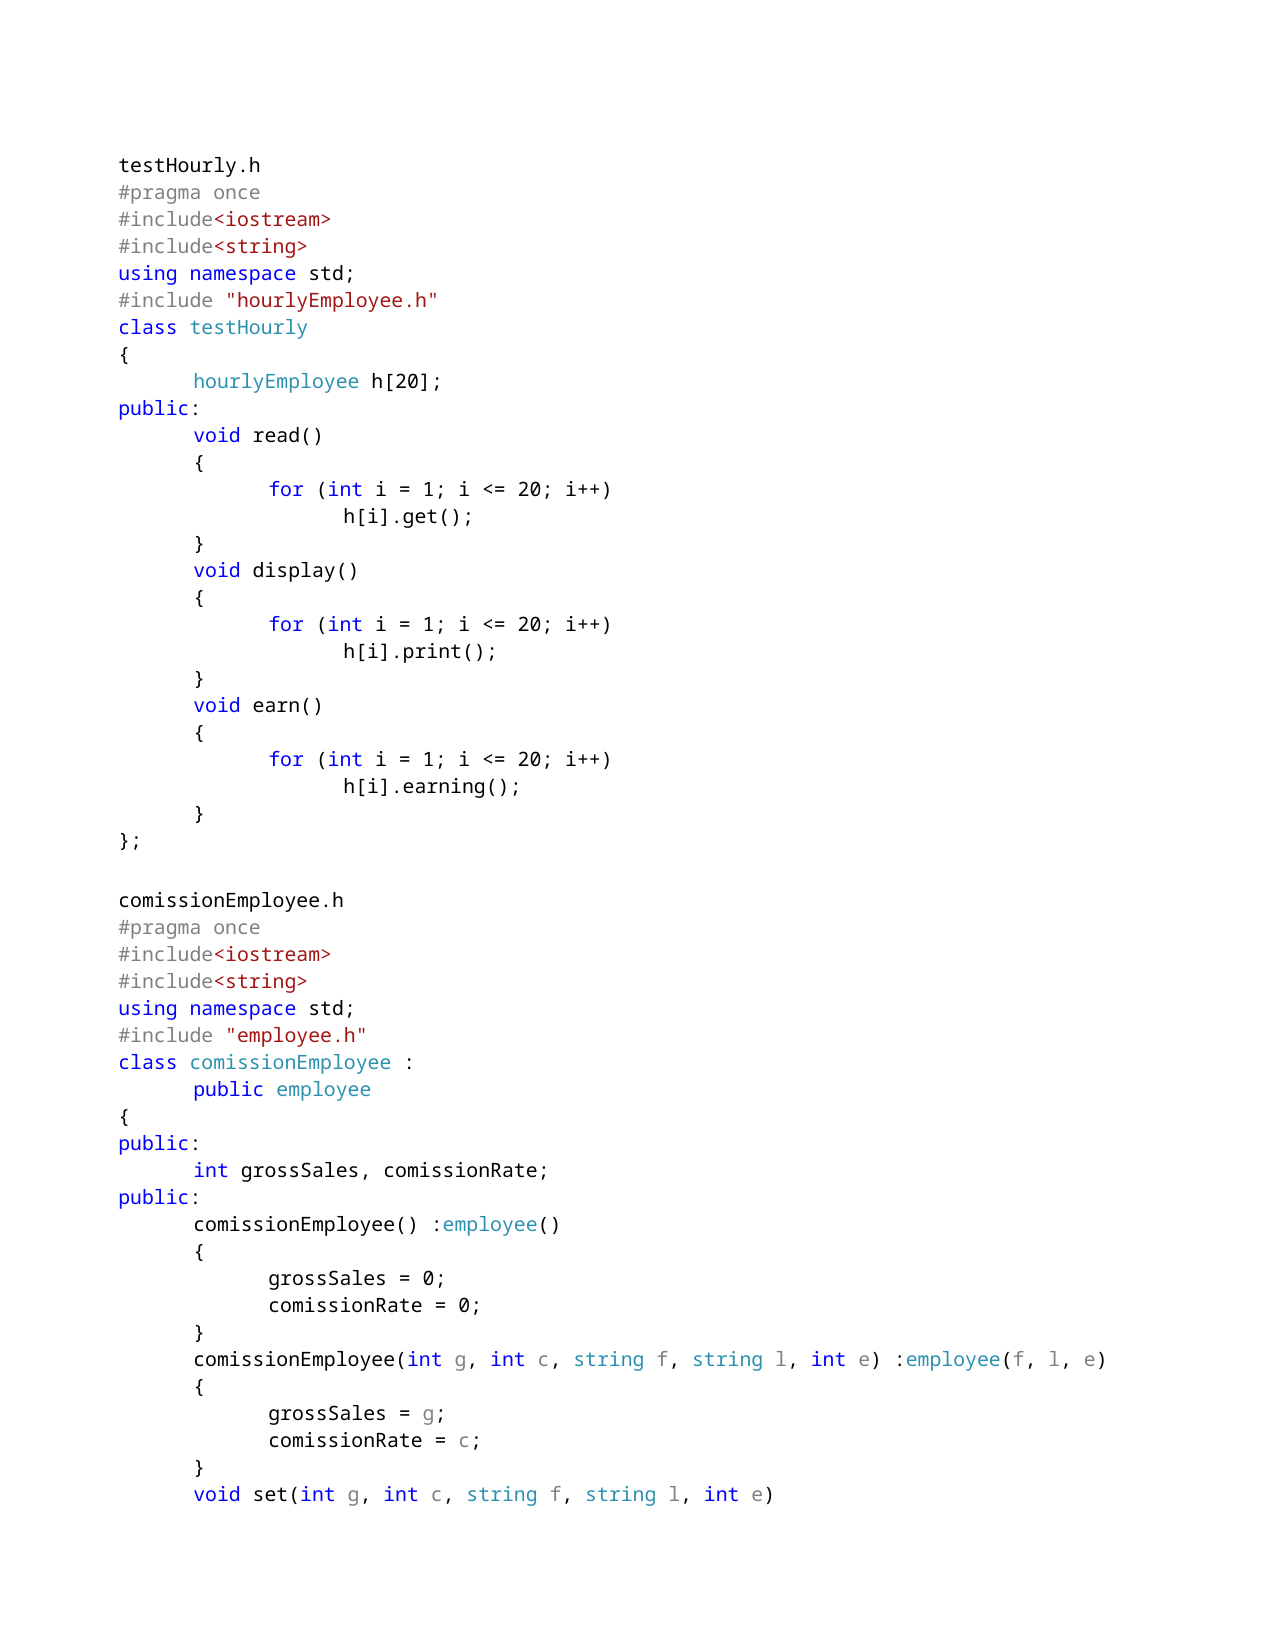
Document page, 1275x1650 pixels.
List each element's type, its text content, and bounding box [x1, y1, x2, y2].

text }; [118, 826, 1157, 853]
text for (int i = 1; i <= 20; i++) [118, 610, 1157, 637]
text comissionEmployee(int g, int c, string f, string l, int e) :employee(f, l, e) [118, 1345, 1157, 1372]
text public: [118, 1129, 1157, 1156]
text public employee [118, 1076, 1157, 1102]
text #include<iostream> [118, 206, 1157, 233]
text testHourly.h [118, 152, 1157, 179]
text } [118, 799, 1157, 826]
text #pragma once [118, 179, 1157, 206]
text #include "employee.h" [118, 1022, 1157, 1048]
text #include<iostream> [118, 941, 1157, 968]
text grossSales = 0; [118, 1264, 1157, 1291]
text comissionEmployee.h [118, 887, 1157, 914]
text public: [118, 1183, 1157, 1210]
text void read() [118, 421, 1157, 448]
text #include<string> [118, 968, 1157, 994]
text for (int i = 1; i <= 20; i++) [118, 475, 1157, 502]
text { [118, 718, 1157, 745]
text #pragma once [118, 914, 1157, 941]
text h[i].get(); [118, 502, 1157, 529]
text comissionEmployee() :employee() [118, 1210, 1157, 1237]
text } [118, 529, 1157, 556]
text for (int i = 1; i <= 20; i++) [118, 745, 1157, 772]
text #include<string> [118, 233, 1157, 259]
text h[i].print(); [118, 637, 1157, 664]
text #include "hourlyEmployee.h" [118, 287, 1157, 313]
text void display() [118, 556, 1157, 583]
text } [118, 1318, 1157, 1345]
text grossSales = g; [118, 1399, 1157, 1426]
text int grossSales, comissionRate; [118, 1156, 1157, 1183]
text { [118, 448, 1157, 475]
text using namespace std; [118, 994, 1157, 1022]
text comissionRate = 0; [118, 1291, 1157, 1318]
text public: [118, 394, 1157, 421]
text { [118, 1237, 1157, 1264]
text } [118, 1453, 1157, 1480]
text h[i].earning(); [118, 772, 1157, 799]
text { [118, 341, 1157, 367]
text { [118, 1102, 1157, 1129]
text comissionRate = c; [118, 1426, 1157, 1453]
text hourlyEmployee h[20]; [118, 367, 1157, 394]
text void set(int g, int c, string f, string l, int e) [118, 1480, 1157, 1507]
text class testHourly [118, 313, 1157, 341]
text { [118, 1372, 1157, 1399]
text } [118, 664, 1157, 691]
text class comissionEmployee : [118, 1048, 1157, 1076]
text using namespace std; [118, 259, 1157, 287]
text { [118, 583, 1157, 610]
text void earn() [118, 691, 1157, 718]
